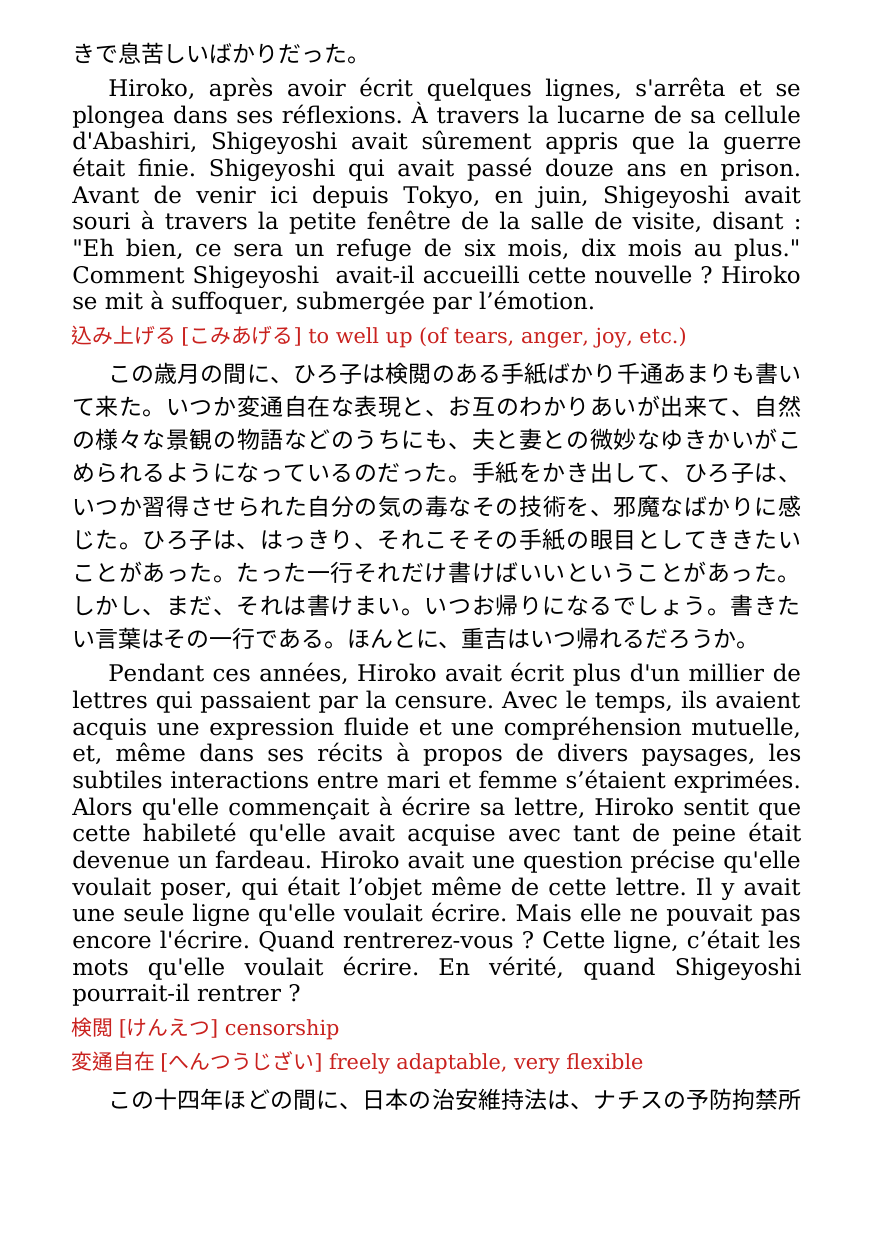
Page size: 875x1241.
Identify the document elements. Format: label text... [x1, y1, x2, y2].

text Hiroko, après avoir écrit quelques lignes, s'arrêta et se plongea dans ses réflexions. À travers la lucarne de sa cellule d'Abashiri, Shigeyoshi avait sûrement appris que la guerre était finie. Shigeyoshi qui avait passé douze ans en prison. Avant de venir ici depuis Tokyo, en juin, Shigeyoshi avait souri à travers la petite fenêtre de la salle de visite, disant : "Eh bien, ce sera un refuge de six mois, dix mois au plus." Comment Shigeyoshi avait-il accueilli cette nouvelle ? Hiroko se mit à suffoquer, submergée par l’émotion. [72, 75, 802, 315]
text きで息苦しいばかりだった。 [72, 36, 802, 69]
text 込み上げる [こみあげる] to well up (of tears, anger, joy, etc.) [71, 321, 803, 349]
text この歳月の間に、ひろ子は検閲のある手紙ばかり千通あまりも書いて来た。いつか変通自在な表現と、お互のわかりあいが出来て、自然の様々な景観の物語などのうちにも、夫と妻との微妙なゆきかいがこめられるようになっているのだった。手紙をかき出して、ひろ子は、いつか習得させられた自分の気の毒なその技術を、邪魔なばかりに感じた。ひろ子は、はっきり、それこそその手紙の眼目としてききたいことがあった。たった一行それだけ書けばいいということがあった。しかし、まだ、それは書けまい。いつお帰りになるでしょう。書きたい言葉はその一行である。ほんとに、重吉はいつ帰れるだろうか。 [72, 356, 802, 654]
text この十四年ほどの間に、日本の治安維持法は、ナチスの予防拘禁所 [72, 1082, 802, 1115]
text Pendant ces années, Hiroko avait écrit plus d'un millier de lettres qui passaient par la censure. Avec le temps, ils avaient acquis une expression fluide et une compréhension mutuelle, et, même dans ses récits à propos de divers paysages, les subtiles interactions entre mari et femme s’étaient exprimées. Alors qu'elle commençait à écrire sa lettre, Hiroko sentit que cette habileté qu'elle avait acquise avec tant de peine était devenue un fardeau. Hiroko avait une question précise qu'elle voulait poser, qui était l’objet même de cette lettre. Il y avait une seule ligne qu'elle voulait écrire. Mais elle ne pouvait pas encore l'écrire. Quand rentrerez-vous ? Cette ligne, c’était les mots qu'elle voulait écrire. En vérité, quand Shigeyoshi pourrait-il rentrer ? [72, 661, 802, 1007]
text 変通自在 [へんつうじざい] freely adaptable, very flexible [71, 1047, 803, 1076]
text 検閲 [けんえつ] censorship [71, 1013, 803, 1042]
